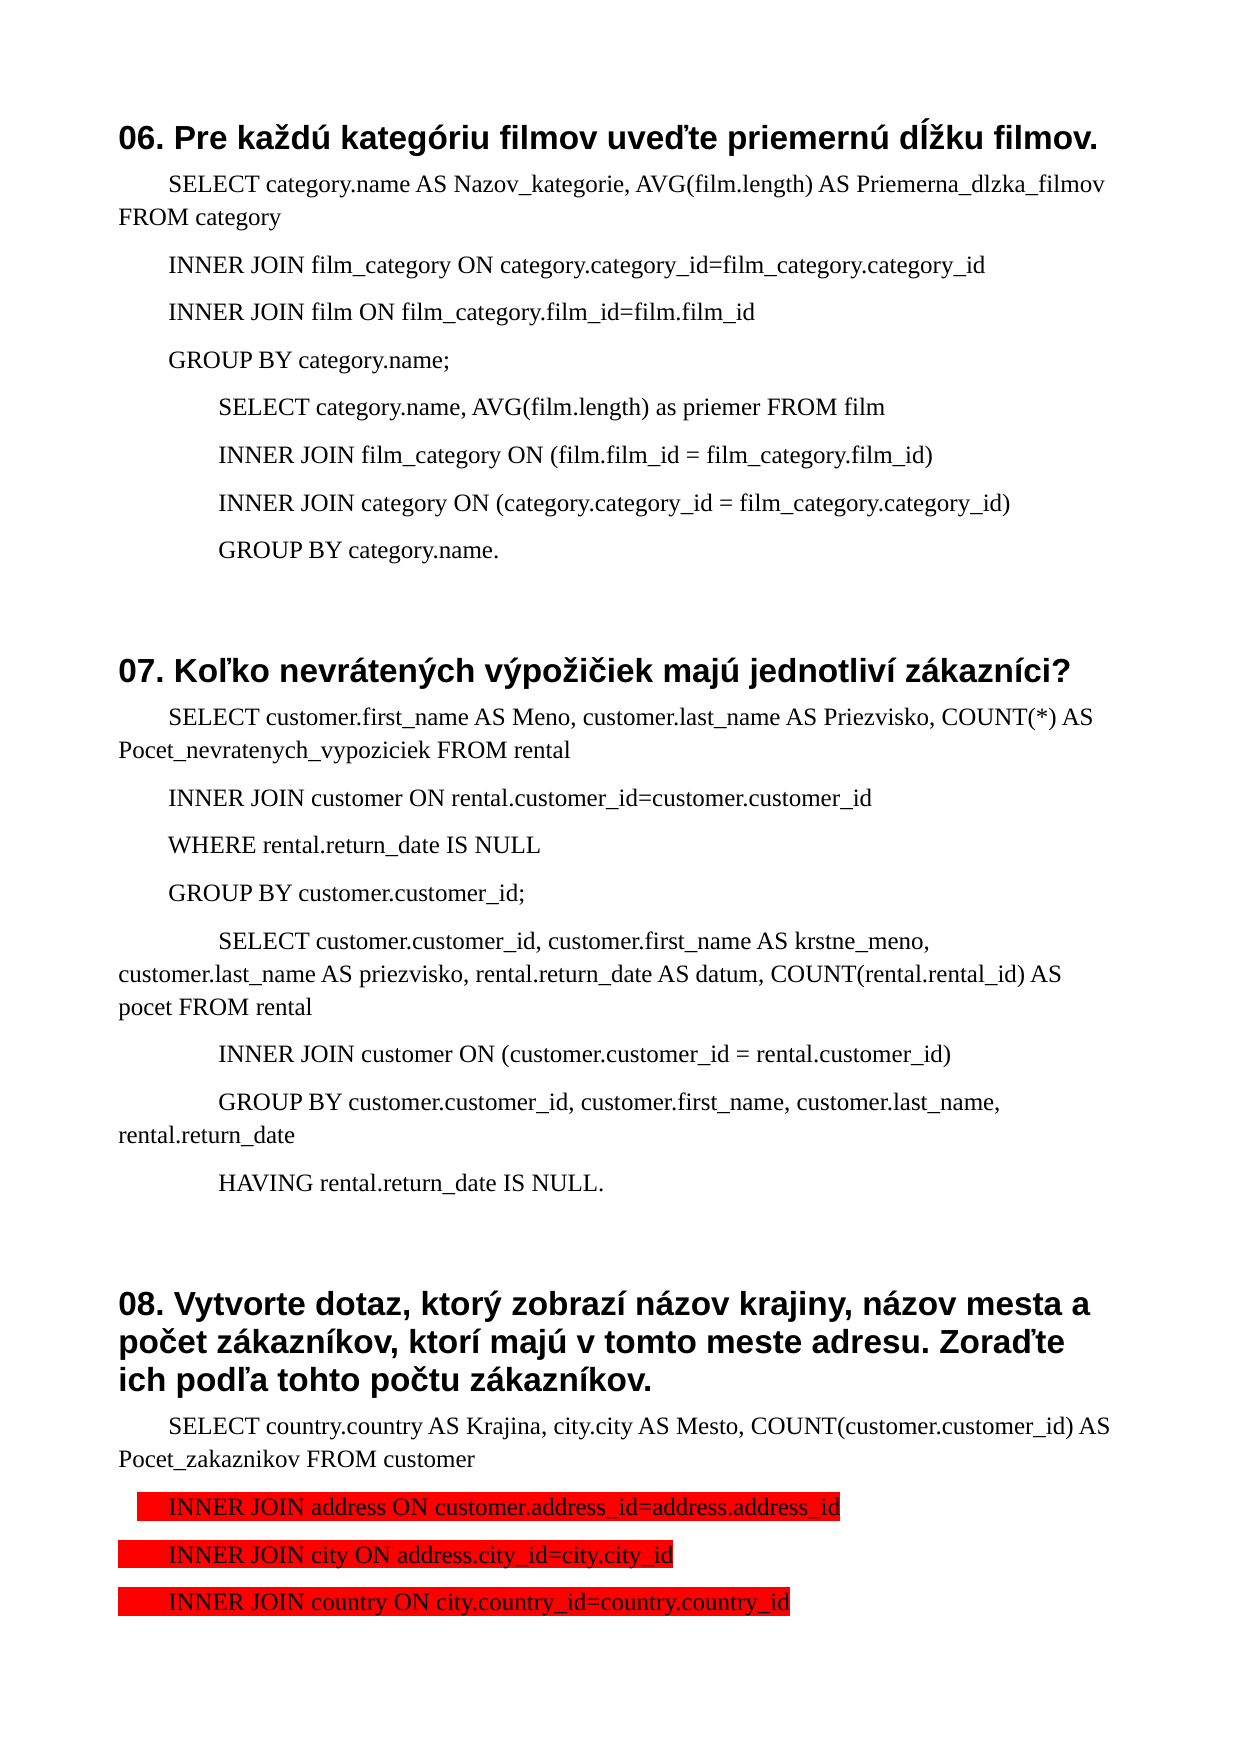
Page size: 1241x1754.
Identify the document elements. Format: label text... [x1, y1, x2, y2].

subtitle 07. Koľko nevrátených výpožičiek majú jednotliví zákazníci? [118, 651, 1122, 690]
text SELECT category.name AS Nazov_kategorie, AVG(film.length) AS Priemerna_dlzka_filmov FROM category [118, 169, 1122, 231]
text SELECT customer.customer_id, customer.first_name AS krstne_meno, customer.last_name AS priezvisko, rental.return_date AS datum, COUNT(rental.rental_id) AS pocet FROM rental [118, 926, 1122, 1021]
text INNER JOIN film ON film_category.film_id=film.film_id [118, 297, 1122, 326]
text INNER JOIN customer ON rental.customer_id=customer.customer_id [118, 783, 1122, 812]
text INNER JOIN film_category ON (film.film_id = film_category.film_id) [118, 440, 1122, 469]
text INNER JOIN category ON (category.category_id = film_category.category_id) [118, 488, 1122, 516]
text HAVING rental.return_date IS NULL. [118, 1168, 1122, 1196]
text INNER JOIN film_category ON category.category_id=film_category.category_id [118, 250, 1122, 278]
text SELECT category.name, AVG(film.length) as priemer FROM film [118, 392, 1122, 421]
text SELECT customer.first_name AS Meno, customer.last_name AS Priezvisko, COUNT(*) AS Pocet_nevratenych_vypoziciek FROM rental [118, 702, 1122, 764]
text GROUP BY customer.customer_id; [118, 878, 1122, 907]
text INNER JOIN customer ON (customer.customer_id = rental.customer_id) [118, 1039, 1122, 1068]
text GROUP BY customer.customer_id, customer.first_name, customer.last_name, rental.return_date [118, 1087, 1122, 1149]
text INNER JOIN city ON address.city_id=city.city_id [118, 1540, 1122, 1568]
text GROUP BY category.name; [118, 345, 1122, 374]
text INNER JOIN address ON customer.address_id=address.address_id [118, 1492, 1122, 1521]
text WHERE rental.return_date IS NULL [118, 831, 1122, 859]
text GROUP BY category.name. [118, 535, 1122, 564]
subtitle 06. Pre každú kategóriu filmov uveďte priemernú dĺžku filmov. [118, 118, 1122, 157]
subtitle 08. Vytvorte dotaz, ktorý zobrazí názov krajiny, názov mesta a počet zákazníkov, ktorí majú v tomto meste adresu. Zoraďte ich podľa tohto počtu zákazníkov. [118, 1284, 1122, 1399]
text INNER JOIN country ON city.country_id=country.country_id [118, 1587, 1122, 1616]
text SELECT country.country AS Krajina, city.city AS Mesto, COUNT(customer.customer_id) AS Pocet_zakaznikov FROM customer [118, 1411, 1122, 1473]
